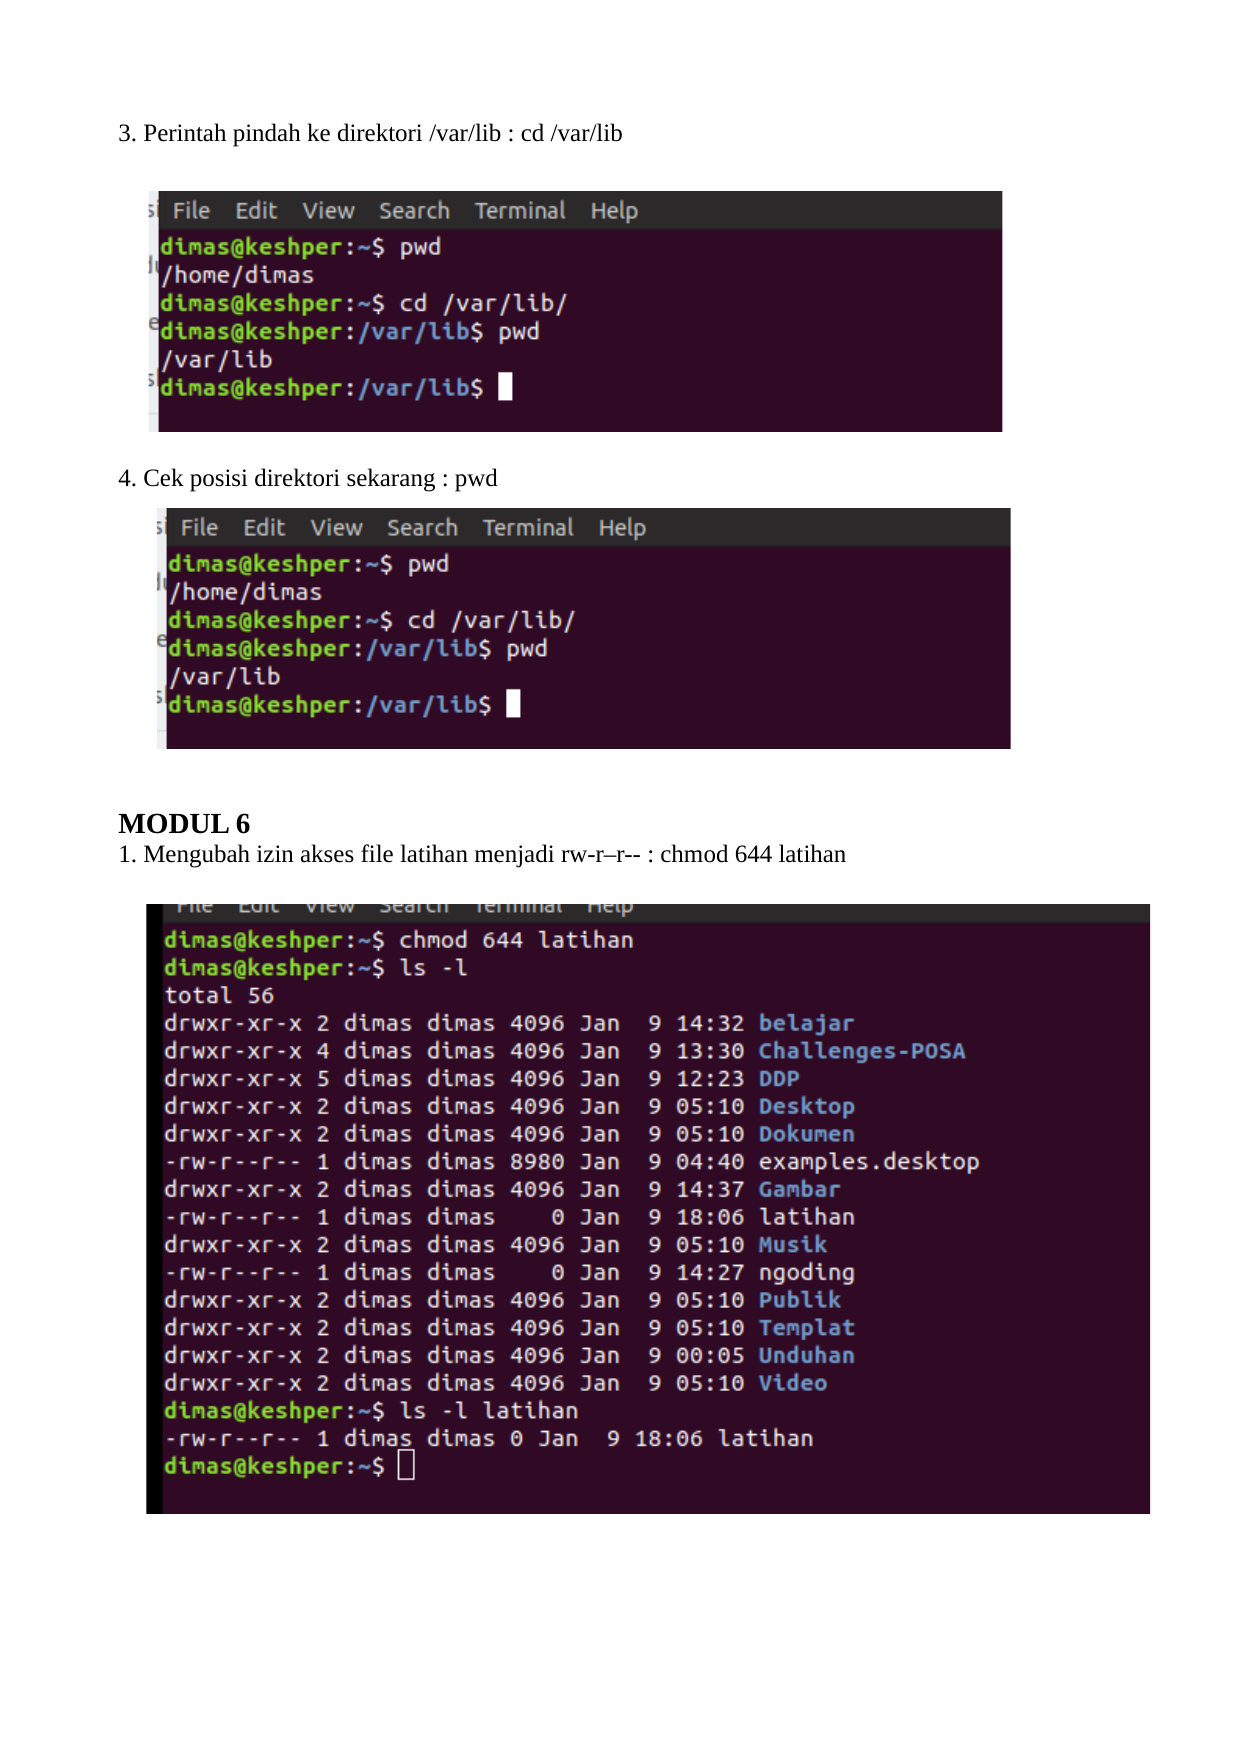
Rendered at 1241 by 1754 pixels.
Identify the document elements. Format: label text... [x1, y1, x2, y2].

text 3. Perintah pindah ke direktori /var/lib : cd /var/lib [118, 118, 1122, 147]
text MODUL 6 [118, 806, 1122, 839]
picture [156, 508, 1011, 749]
text 1. Mengubah izin akses file latihan menjadi rw-r–r-- : chmod 644 latihan [118, 839, 1122, 868]
picture [146, 904, 1150, 1514]
picture [148, 191, 1003, 432]
text 4. Cek posisi direktori sekarang : pwd [118, 463, 1122, 492]
